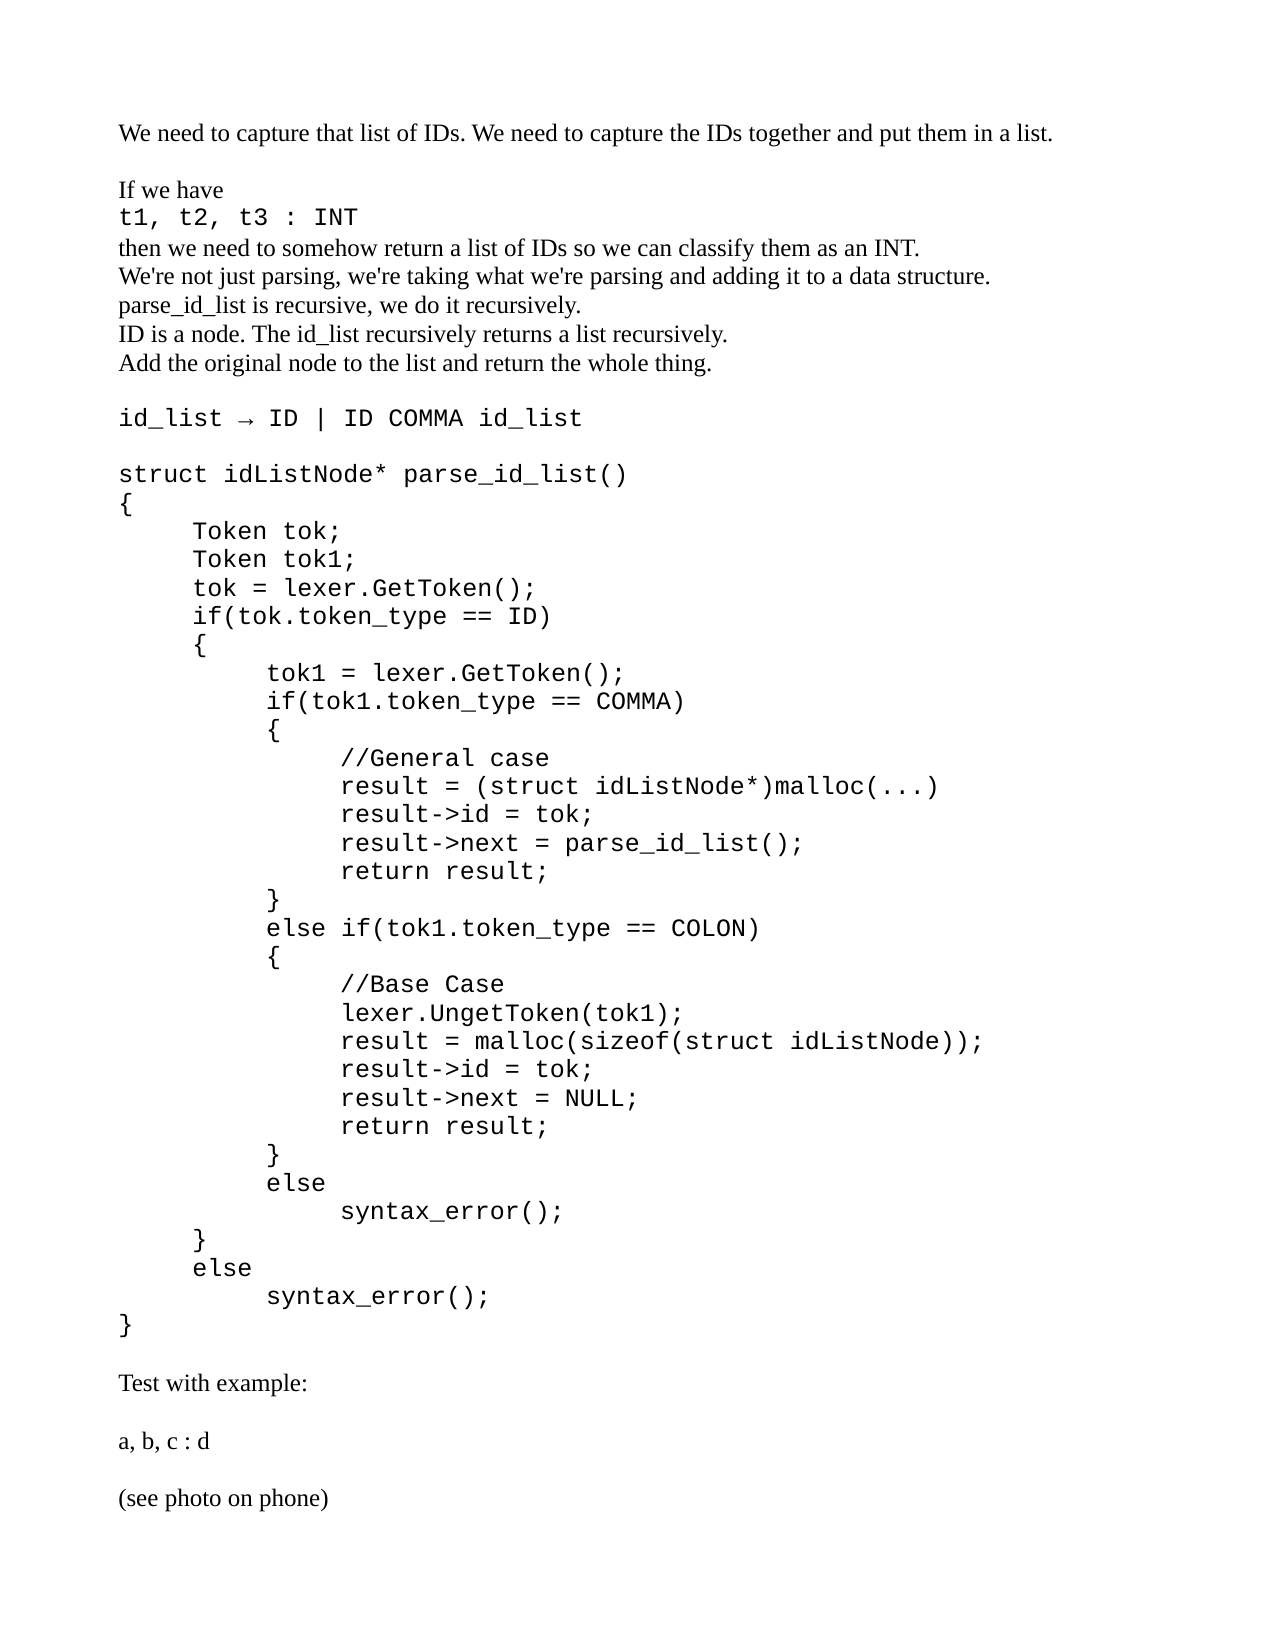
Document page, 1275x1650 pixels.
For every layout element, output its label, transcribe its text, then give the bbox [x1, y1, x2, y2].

text result->next = parse_id_list(); [118, 830, 1157, 858]
text parse_id_list is recursive, we do it recursively. [118, 290, 1157, 319]
text tok = lexer.GetToken(); [118, 575, 1157, 603]
text } [118, 1142, 1157, 1170]
text { [118, 490, 1157, 518]
text if(tok1.token_type == COMMA) [118, 688, 1157, 717]
text Token tok1; [118, 547, 1157, 575]
text id_list → ID | ID COMMA id_list [118, 405, 1157, 433]
text Token tok; [118, 518, 1157, 547]
text If we have [118, 176, 1157, 204]
text result->next = NULL; [118, 1085, 1157, 1113]
text else [118, 1255, 1157, 1283]
text syntax_error(); [118, 1198, 1157, 1227]
text } [118, 1227, 1157, 1255]
text } [118, 1312, 1157, 1340]
text ID is a node. The id_list recursively returns a list recursively. [118, 319, 1157, 348]
text { [118, 632, 1157, 660]
text if(tok.token_type == ID) [118, 603, 1157, 632]
text result->id = tok; [118, 802, 1157, 830]
text struct idListNode* parse_id_list() [118, 462, 1157, 490]
text { [118, 943, 1157, 972]
text We're not just parsing, we're taking what we're parsing and adding it to a data structure. [118, 261, 1157, 290]
text return result; [118, 858, 1157, 887]
text Test with example: [118, 1368, 1157, 1397]
text result = (struct idListNode*)malloc(...) [118, 773, 1157, 802]
text result->id = tok; [118, 1057, 1157, 1085]
text else [118, 1170, 1157, 1198]
text } [118, 887, 1157, 915]
text syntax_error(); [118, 1283, 1157, 1312]
text else if(tok1.token_type == COLON) [118, 915, 1157, 943]
text result = malloc(sizeof(struct idListNode)); [118, 1028, 1157, 1057]
text We need to capture that list of IDs. We need to capture the IDs together and put them in a list. [118, 118, 1157, 147]
text //General case [118, 745, 1157, 773]
text then we need to somehow return a list of IDs so we can classify them as an INT. [118, 233, 1157, 261]
text lexer.UngetToken(tok1); [118, 1000, 1157, 1028]
text a, b, c : d [118, 1426, 1157, 1455]
text tok1 = lexer.GetToken(); [118, 660, 1157, 688]
text { [118, 717, 1157, 745]
text return result; [118, 1113, 1157, 1142]
text (see photo on phone) [118, 1483, 1157, 1512]
text //Base Case [118, 972, 1157, 1000]
text Add the original node to the list and return the whole thing. [118, 348, 1157, 376]
text t1, t2, t3 : INT [118, 204, 1157, 233]
